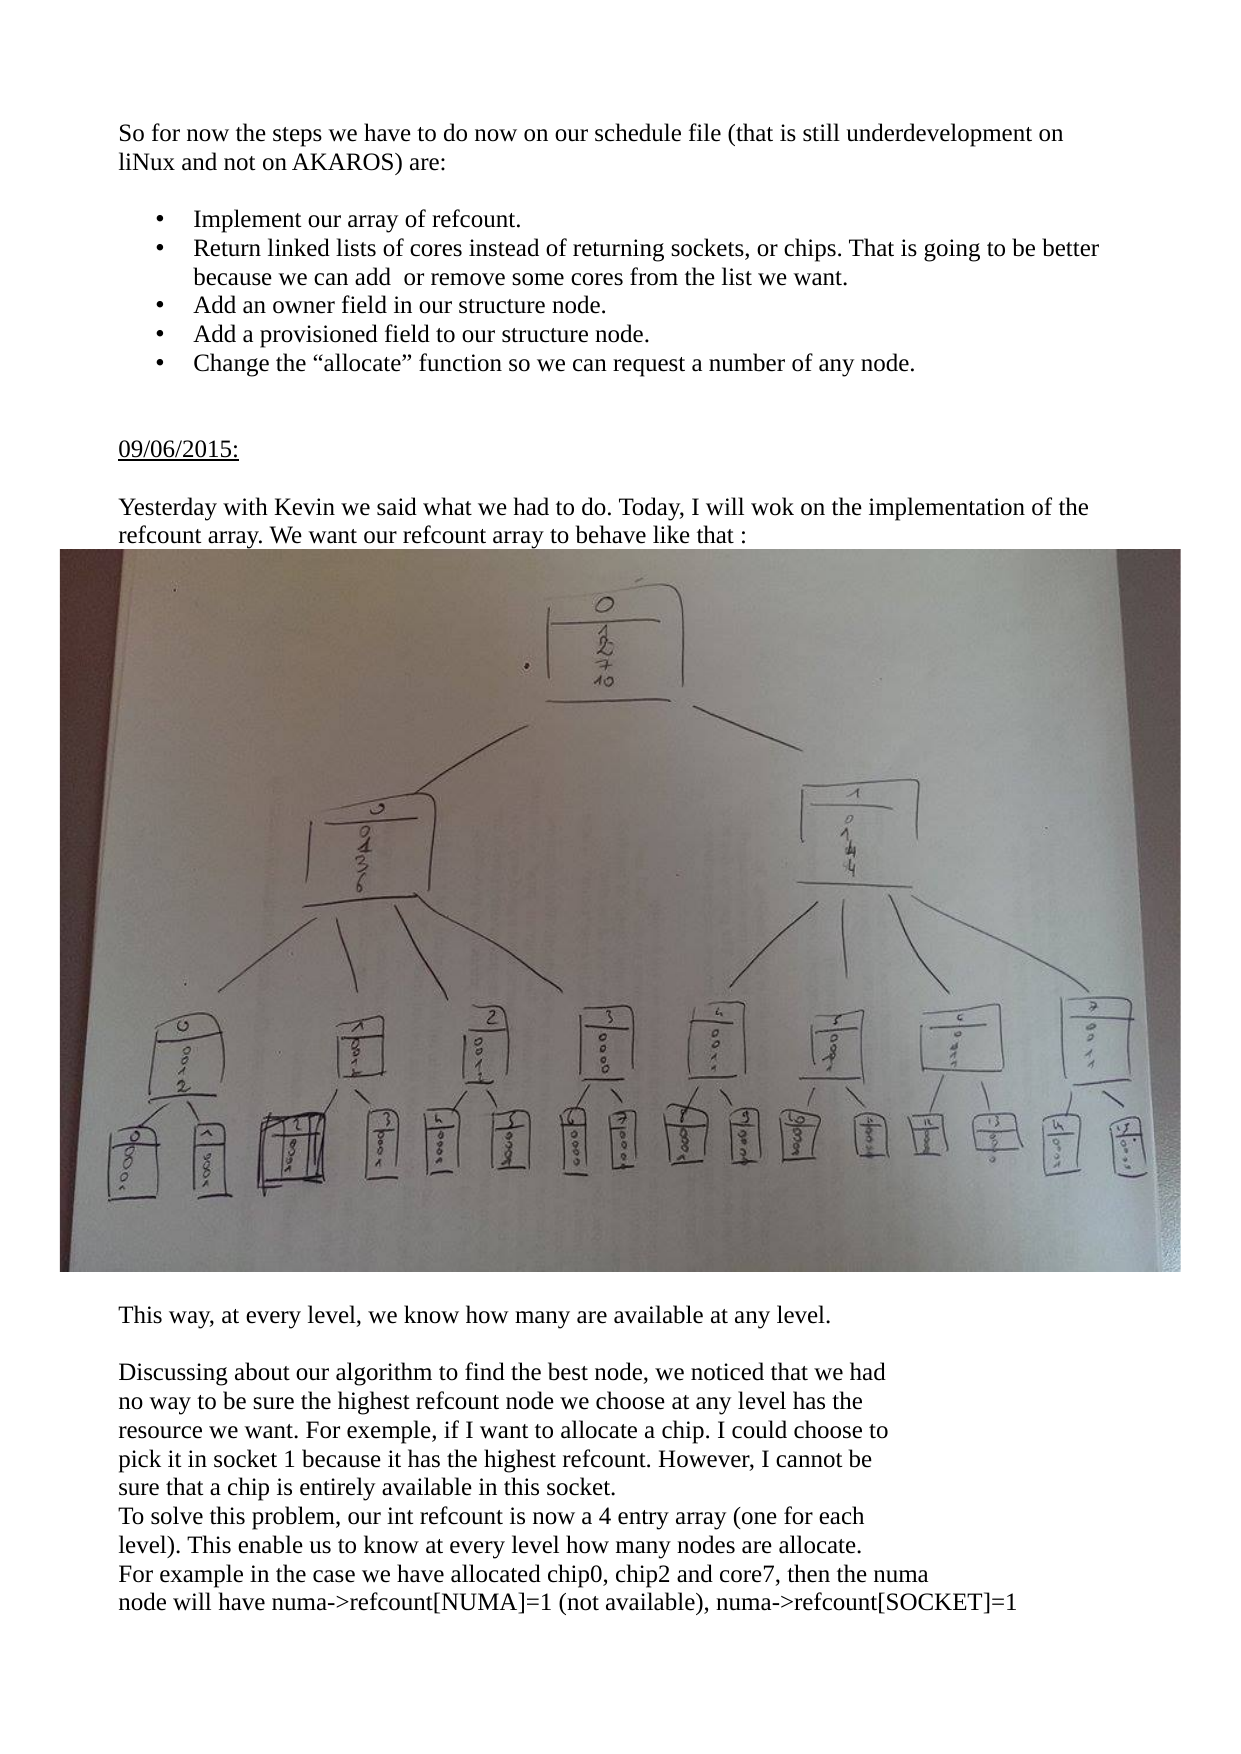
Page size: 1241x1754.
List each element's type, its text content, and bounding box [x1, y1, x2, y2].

text Yesterday with Kevin we said what we had to do. Today, I will wok on the implementation of the refcount array. We want our refcount array to behave like that : [118, 492, 1122, 549]
text no way to be sure the highest refcount node we choose at any level has the [118, 1386, 1122, 1415]
text level). This enable us to know at every level how many nodes are allocate. [118, 1530, 1122, 1559]
list Add a provisioned field to our structure node. [156, 319, 1122, 348]
text node will have numa->refcount[NUMA]=1 (not available), numa->refcount[SOCKET]=1 [118, 1587, 1122, 1616]
text Discussing about our algorithm to find the best node, we noticed that we had [118, 1357, 1122, 1386]
text To solve this problem, our int refcount is now a 4 entry array (one for each [118, 1501, 1122, 1530]
text For example in the case we have allocated chip0, chip2 and core7, then the numa [118, 1559, 1122, 1587]
text This way, at every level, we know how many are available at any level. [118, 1300, 1122, 1329]
list Return linked lists of cores instead of returning sockets, or chips. That is going to be better because we can add or remove some cores from the list we want. [156, 233, 1122, 291]
text resource we want. For exemple, if I want to allocate a chip. I could choose to [118, 1415, 1122, 1444]
text sure that a chip is entirely available in this socket. [118, 1472, 1122, 1501]
text So for now the steps we have to do now on our schedule file (that is still underdevelopment on liNux and not on AKAROS) are: [118, 118, 1122, 176]
picture [59, 549, 1181, 1272]
list Add an owner field in our structure node. [156, 291, 1122, 319]
text 09/06/2015: [118, 434, 1122, 463]
list Implement our array of refcount. [156, 204, 1122, 233]
text pick it in socket 1 because it has the highest refcount. However, I cannot be [118, 1444, 1122, 1472]
list Change the “allocate” function so we can request a number of any node. [156, 348, 1122, 377]
